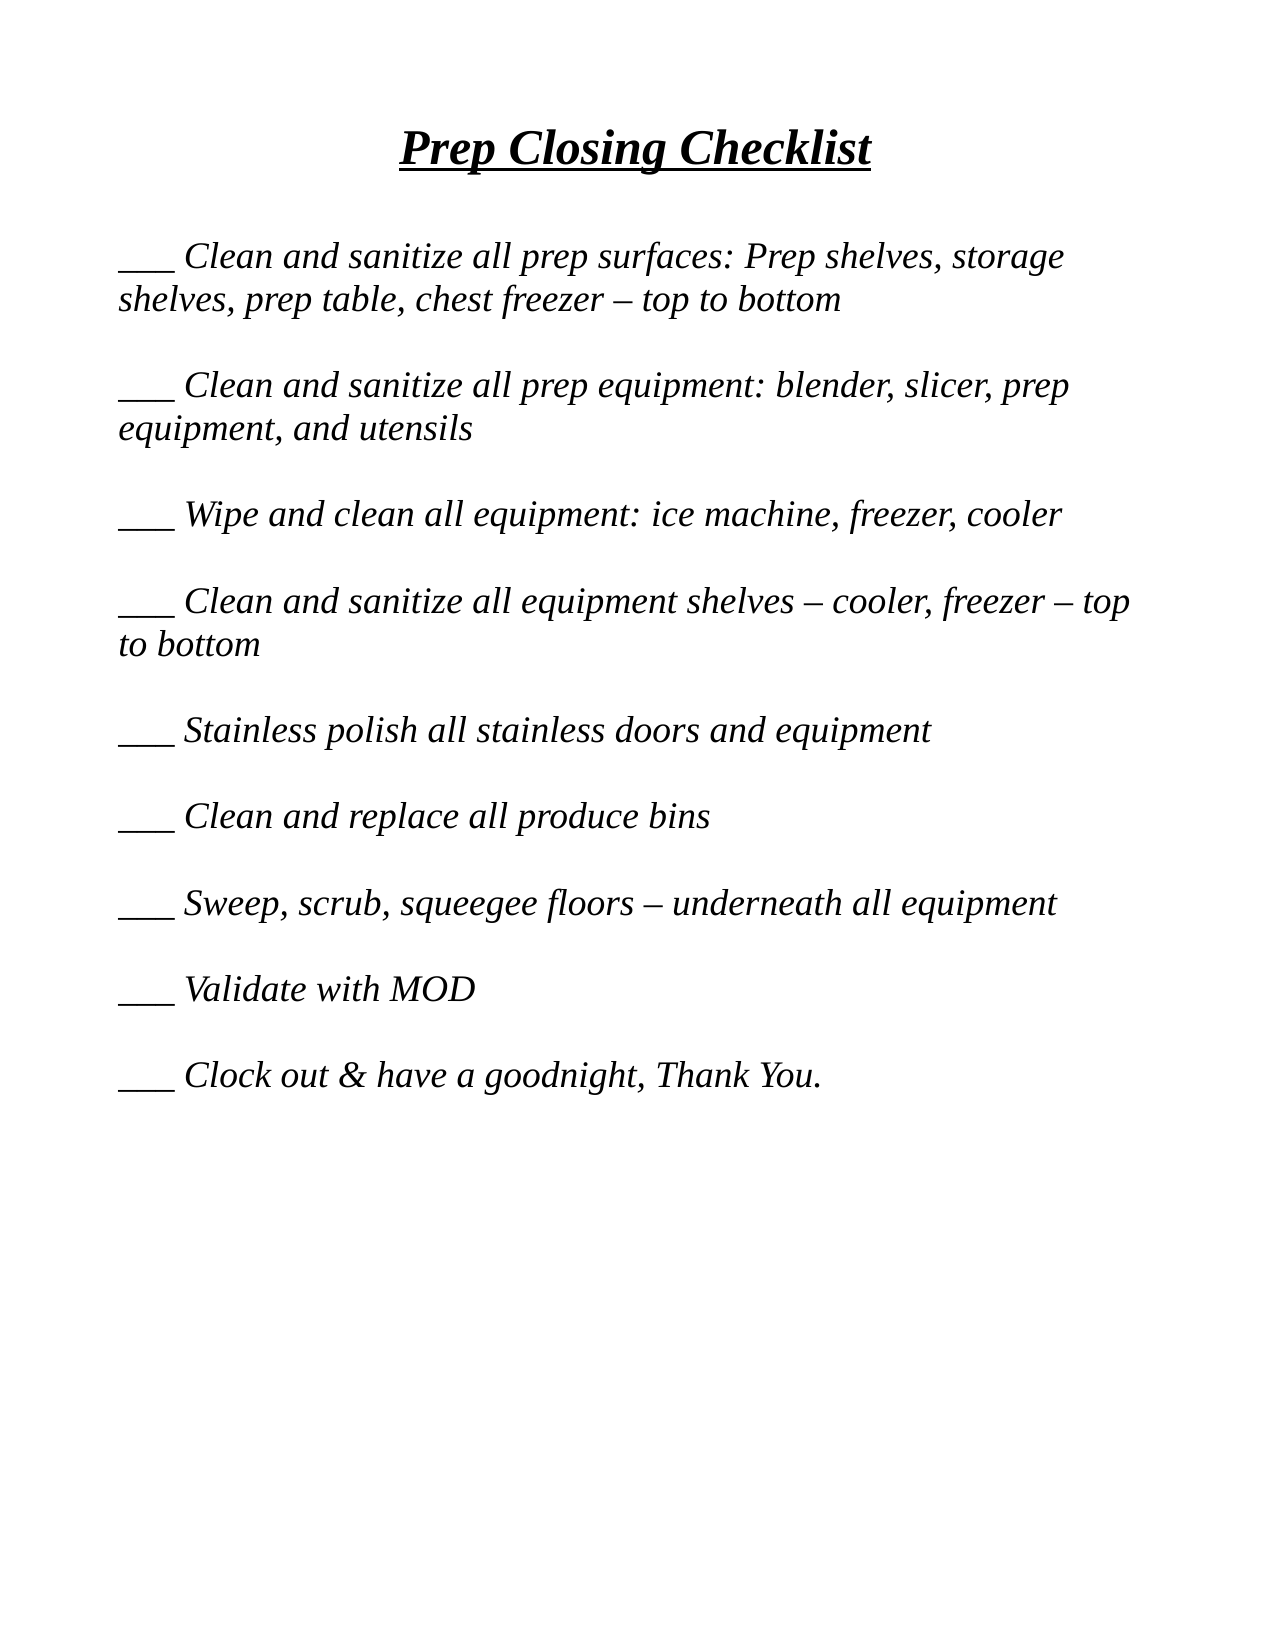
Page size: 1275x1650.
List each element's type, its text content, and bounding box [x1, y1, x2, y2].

text ___ Validate with MOD [118, 966, 1157, 1009]
text ___ Clock out & have a goodnight, Thank You. [118, 1052, 1157, 1096]
text ___ Clean and sanitize all prep equipment: blender, slicer, prep equipment, and utensils [118, 362, 1157, 449]
text ___ Clean and replace all produce bins [118, 794, 1157, 837]
text ___ Stainless polish all stainless doors and equipment [118, 707, 1157, 751]
text ___ Clean and sanitize all equipment shelves – cooler, freezer – top to bottom [118, 578, 1157, 664]
text ___ Sweep, scrub, squeegee floors – underneath all equipment [118, 880, 1157, 923]
text ___ Wipe and clean all equipment: ice machine, freezer, cooler [118, 492, 1157, 535]
text ___ Clean and sanitize all prep surfaces: Prep shelves, storage shelves, prep table, chest freezer – top to bottom [118, 233, 1157, 319]
text Prep Closing Checklist [118, 118, 1157, 176]
